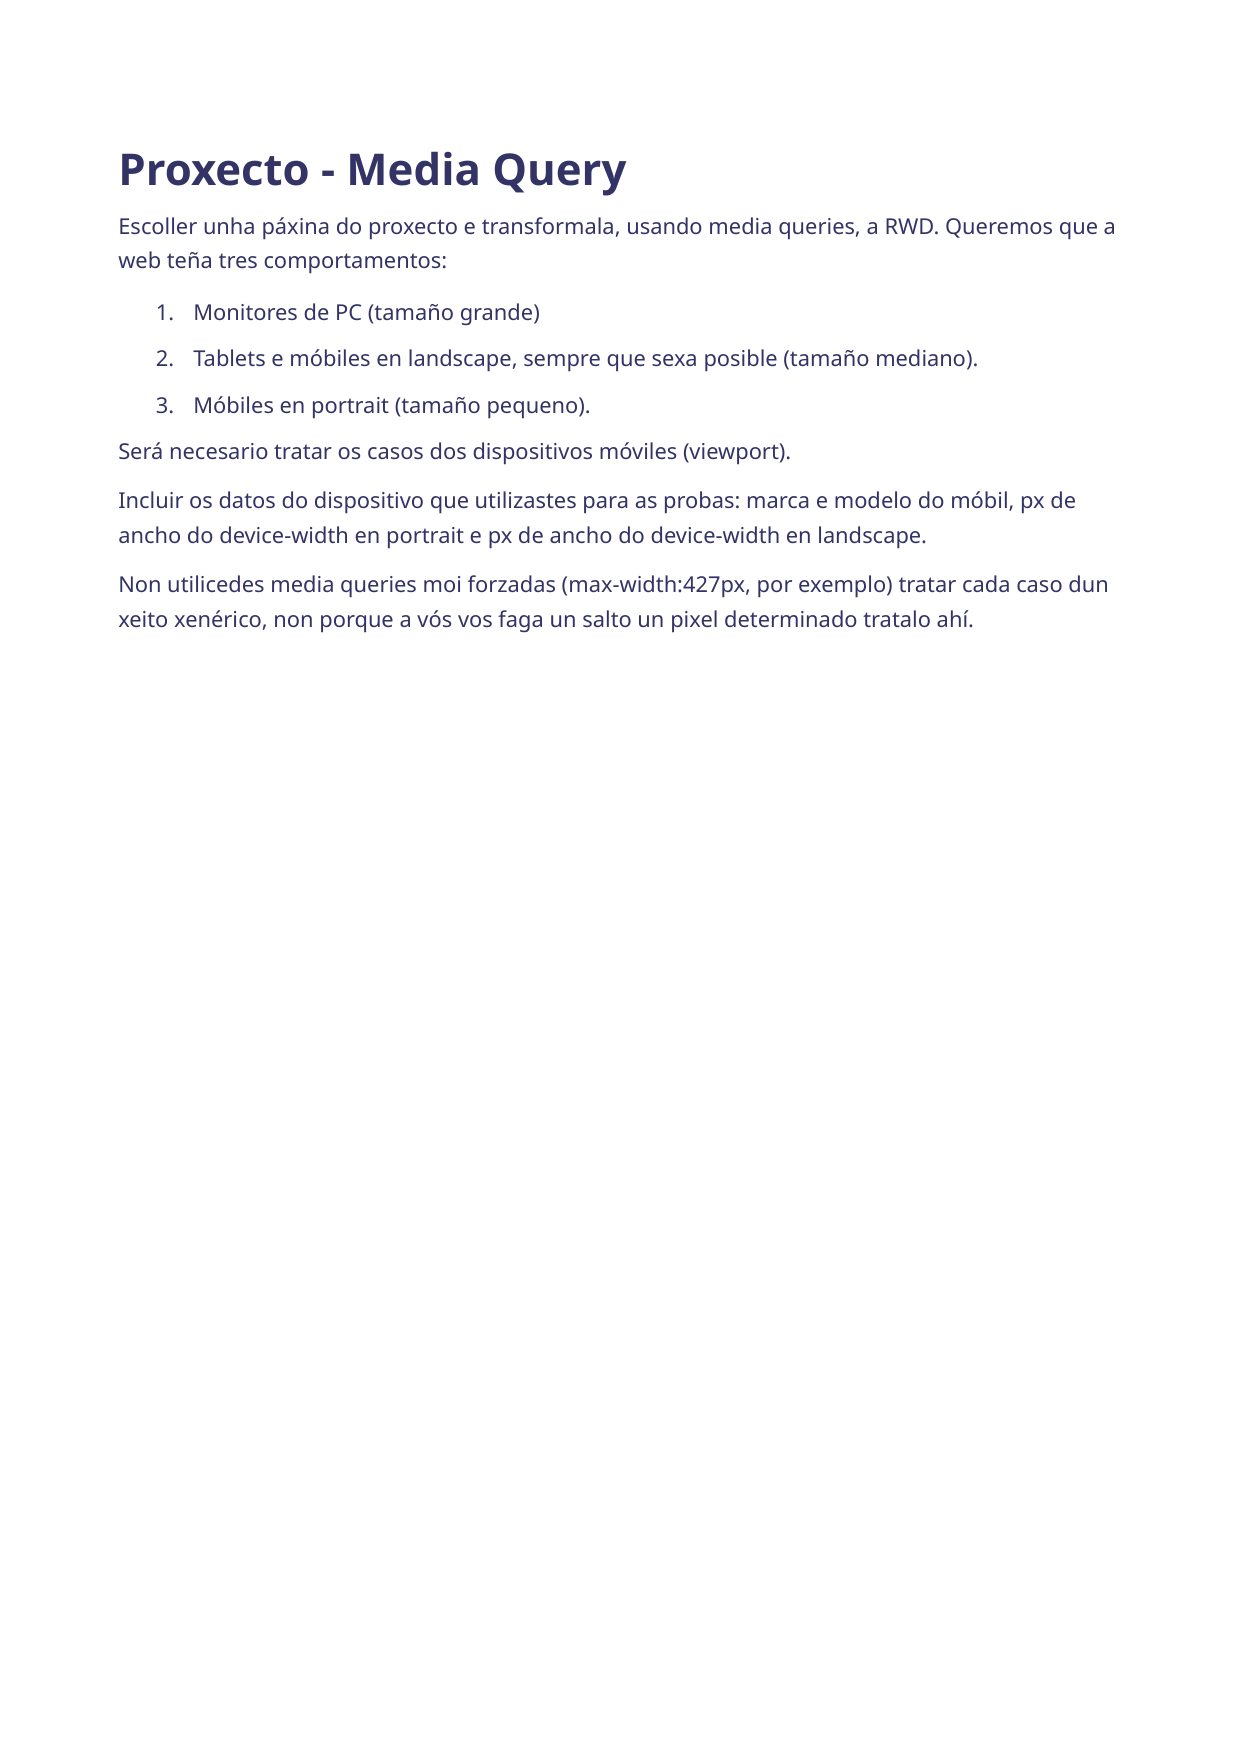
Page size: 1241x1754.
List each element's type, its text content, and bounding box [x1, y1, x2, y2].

text Escoller unha páxina do proxecto e transformala, usando media queries, a RWD. Queremos que a web teña tres comportamentos: [118, 211, 1122, 275]
text Será necesario tratar os casos dos dispositivos móviles (viewport). [118, 436, 1122, 465]
list Móbiles en portrait (tamaño pequeno). [156, 389, 1122, 420]
subtitle Proxecto - Media Query [118, 139, 1122, 198]
text Incluir os datos do dispositivo que utilizastes para as probas: marca e modelo do móbil, px de ancho do device-width en portrait e px de ancho do device-width en landscape. [118, 485, 1122, 549]
list Tablets e móbiles en landscape, sempre que sexa posible (tamaño mediano). [156, 342, 1122, 373]
list Monitores de PC (tamaño grande) [156, 295, 1122, 326]
text Non utilicedes media queries moi forzadas (max-width:427px, por exemplo) tratar cada caso dun xeito xenérico, non porque a vós vos faga un salto un pixel determinado tratalo ahí. [118, 569, 1122, 633]
